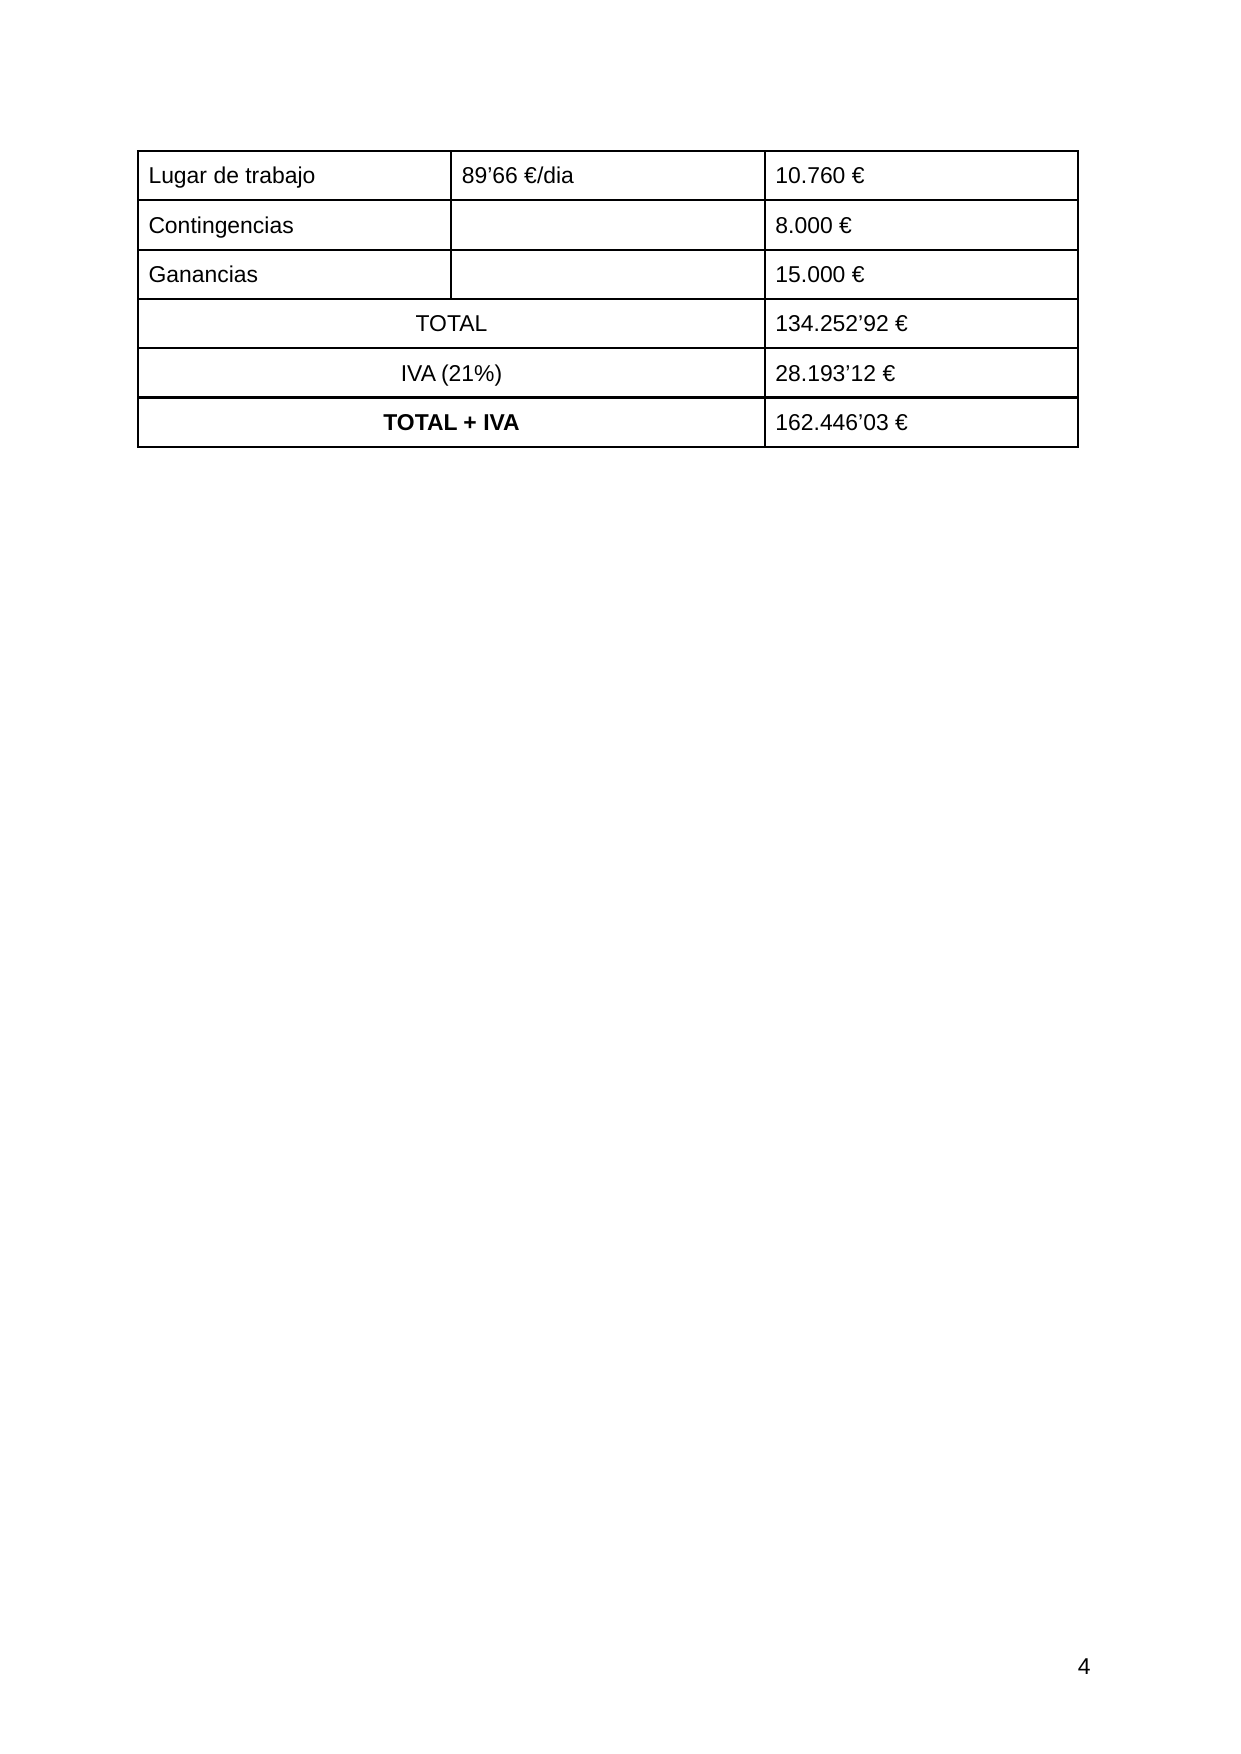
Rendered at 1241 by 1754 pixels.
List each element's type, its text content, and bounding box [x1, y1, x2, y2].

table_cell 15.000 € [766, 251, 1077, 298]
table_cell [452, 251, 764, 298]
table_cell 134.252’92 € [766, 300, 1077, 347]
table_cell 89’66 €/dia [452, 152, 764, 199]
table_cell TOTAL [139, 300, 764, 347]
table_cell 8.000 € [766, 201, 1077, 248]
table_cell IVA (21%) [139, 349, 764, 396]
table_cell 162.446’03 € [766, 399, 1077, 446]
table_cell TOTAL + IVA [139, 399, 764, 446]
table_cell 10.760 € [766, 152, 1077, 199]
table_cell 28.193’12 € [766, 349, 1077, 396]
table_cell Contingencias [139, 201, 450, 248]
table_cell Lugar de trabajo [139, 152, 450, 199]
table_cell Ganancias [139, 251, 450, 298]
table_cell [452, 201, 764, 248]
